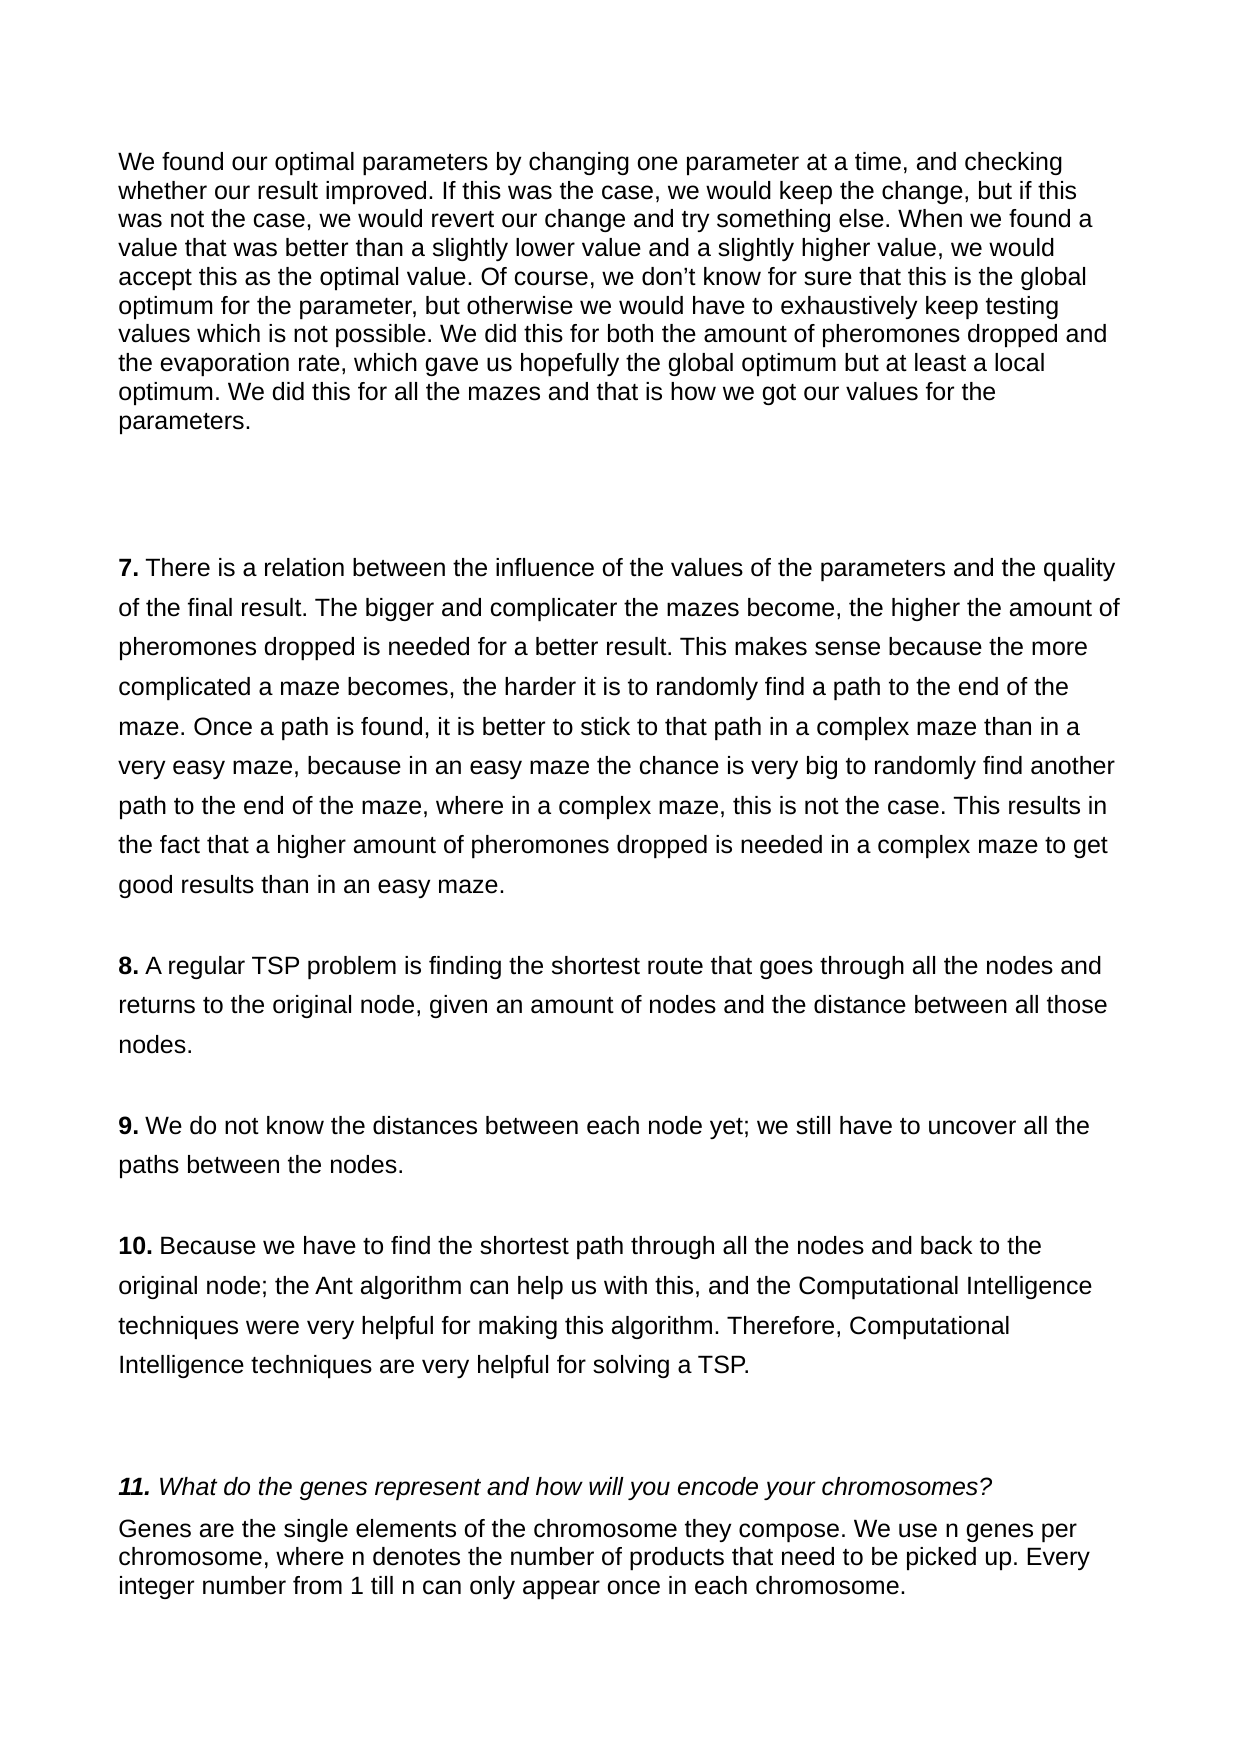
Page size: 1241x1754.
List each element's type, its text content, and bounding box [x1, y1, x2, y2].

text 7. There is a relation between the influence of the values of the parameters and the quality of the final result. The bigger and complicater the mazes become, the higher the amount of pheromones dropped is needed for a better result. This makes sense because the more complicated a maze becomes, the harder it is to randomly find a path to the end of the maze. Once a path is found, it is better to stick to that path in a complex maze than in a very easy maze, because in an easy maze the chance is very big to randomly find another path to the end of the maze, where in a complex maze, this is not the case. This results in the fact that a higher amount of pheromones dropped is needed in a complex maze to get good results than in an easy maze. [118, 553, 1122, 899]
text 11. What do the genes represent and how will you encode your chromosomes? [118, 1472, 1122, 1501]
text We found our optimal parameters by changing one parameter at a time, and checking whether our result improved. If this was the case, we would keep the change, but if this was not the case, we would revert our change and try something else. When we found a value that was better than a slightly lower value and a slightly higher value, we would accept this as the optimal value. Of course, we don’t know for sure that this is the global optimum for the parameter, but otherwise we would have to exhaustively keep testing values which is not possible. We did this for both the amount of pheromones dropped and the evaporation rate, which gave us hopefully the global optimum but at least a local optimum. We did this for all the mazes and that is how we got our values for the parameters. [118, 147, 1122, 434]
text 10. Because we have to find the shortest path through all the nodes and back to the original node; the Ant algorithm can help us with this, and the Computational Intelligence techniques were very helpful for making this algorithm. Therefore, Computational Intelligence techniques are very helpful for solving a TSP. [118, 1231, 1122, 1379]
text 9. We do not know the distances between each node yet; we still have to uncover all the paths between the nodes. [118, 1111, 1122, 1179]
text 8. A regular TSP problem is finding the shortest route that goes through all the nodes and returns to the original node, given an amount of nodes and the distance between all those nodes. [118, 951, 1122, 1059]
text Genes are the single elements of the chromosome they compose. We use n genes per chromosome, where n denotes the number of products that need to be picked up. Every integer number from 1 till n can only appear once in each chromosome. [118, 1513, 1122, 1600]
